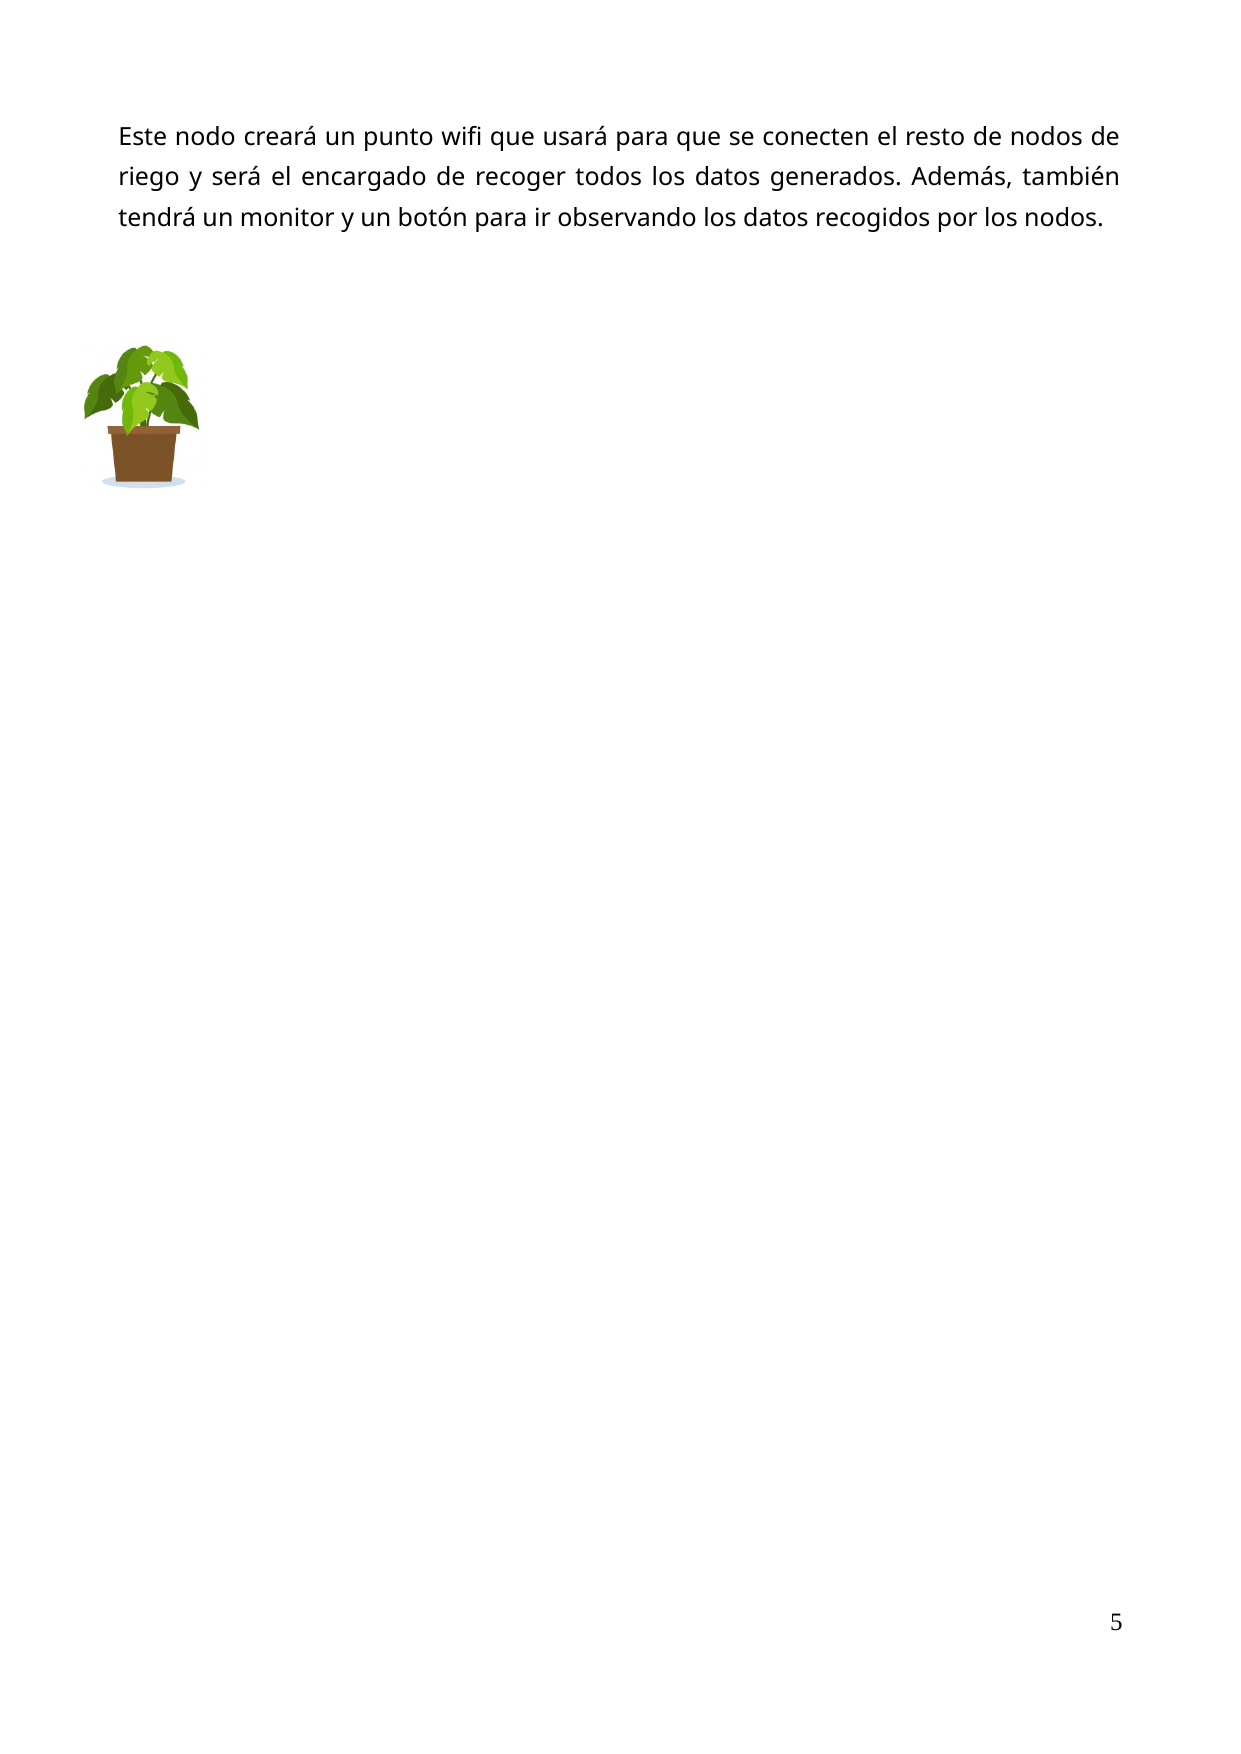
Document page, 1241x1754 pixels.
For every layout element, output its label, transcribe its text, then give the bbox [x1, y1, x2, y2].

text Este nodo creará un punto wifi que usará para que se conecten el resto de nodos de riego y será el encargado de recoger todos los datos generados. Además, también tendrá un monitor y un botón para ir observando los datos recogidos por los nodos. [118, 118, 1122, 234]
picture [75, 329, 211, 494]
